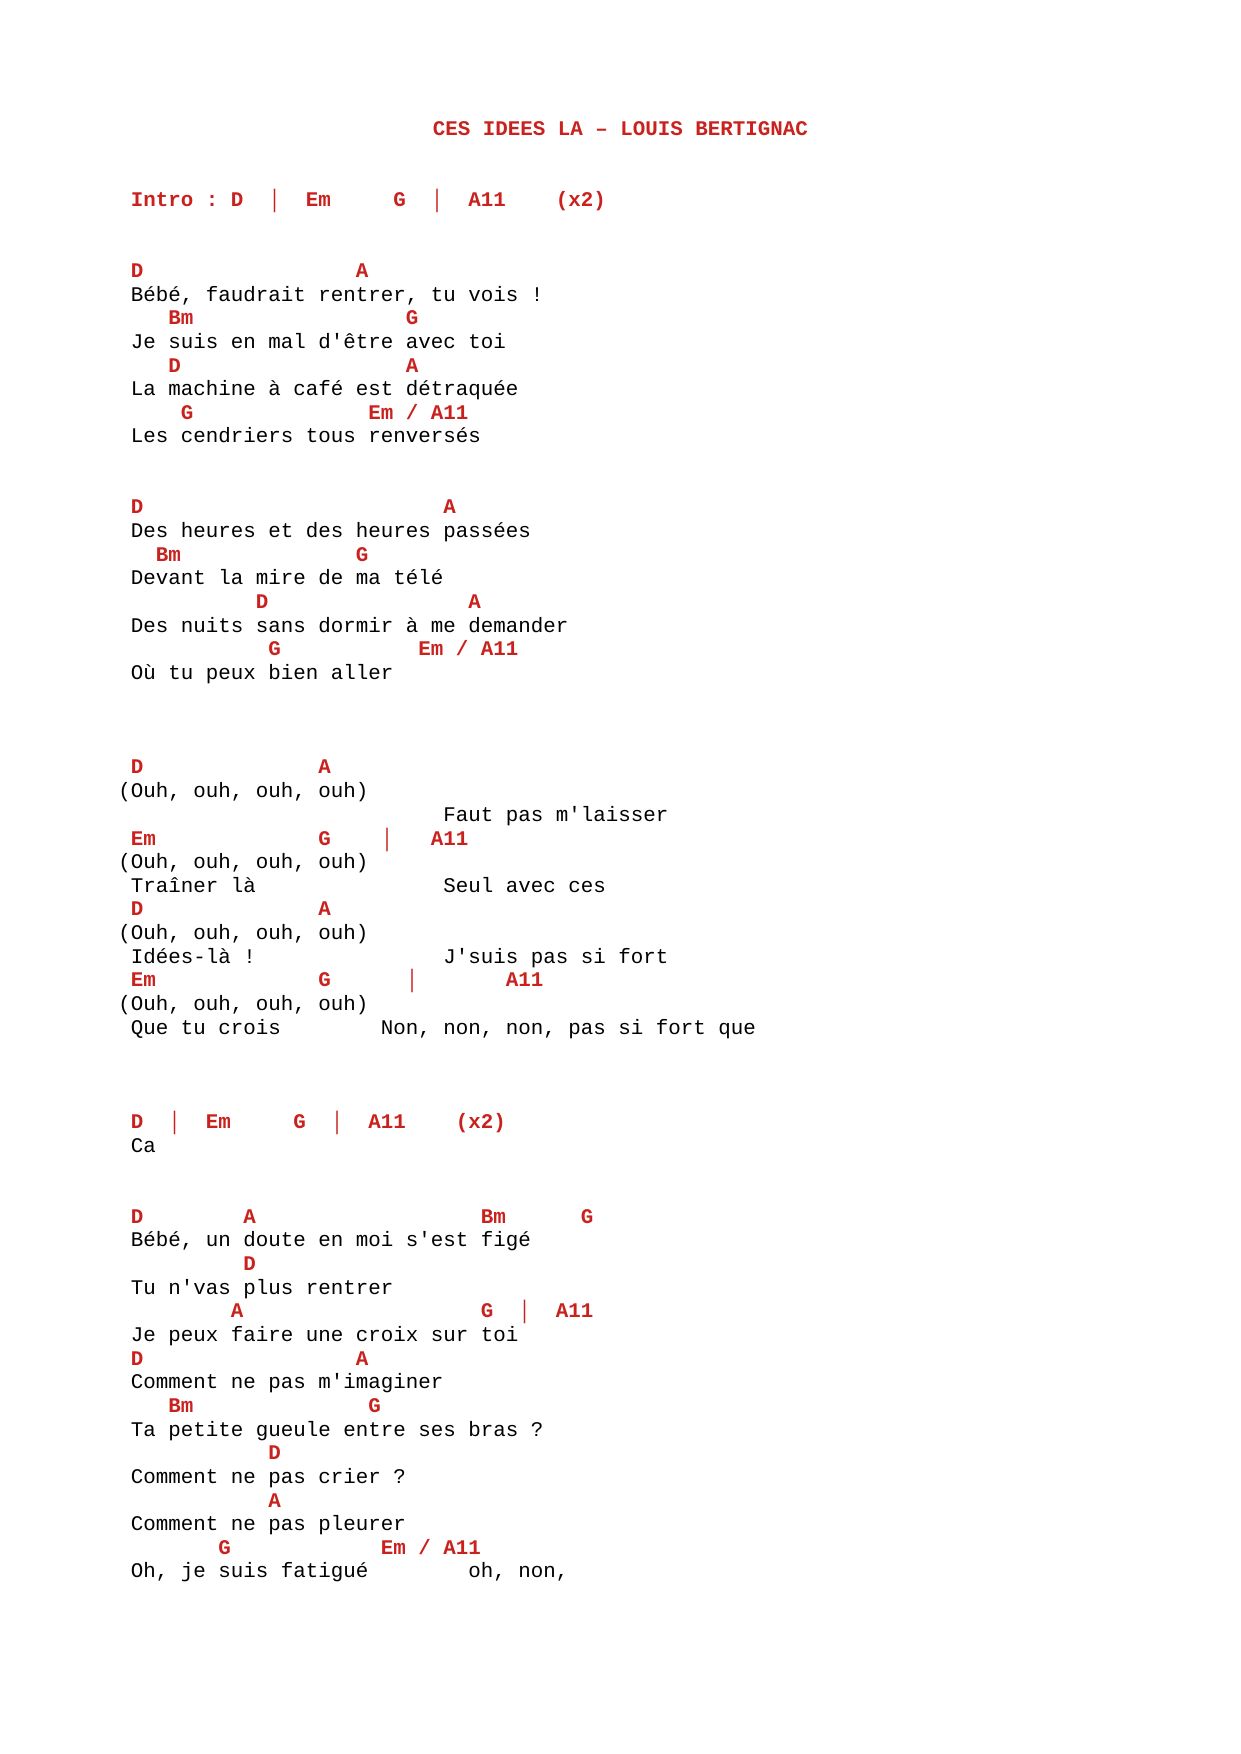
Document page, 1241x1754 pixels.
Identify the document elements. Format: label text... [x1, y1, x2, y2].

text D A [118, 496, 1122, 520]
text CES IDEES LA – LOUIS BERTIGNAC [118, 118, 1122, 142]
text D │ Em G │ A11 (x2) [118, 1111, 1122, 1135]
text Comment ne pas crier ? [118, 1466, 1122, 1489]
text D A [118, 354, 1122, 378]
text (Ouh, ouh, ouh, ouh) [118, 993, 1122, 1017]
text Où tu peux bien aller [118, 662, 1122, 686]
text Em G │ A11 [118, 827, 1122, 851]
text D A [118, 898, 1122, 922]
text D A [118, 591, 1122, 615]
text La machine à café est détraquée [118, 378, 1122, 402]
text Comment ne pas pleurer [118, 1513, 1122, 1537]
text D A Bm G [118, 1206, 1122, 1229]
text D [118, 1442, 1122, 1466]
text (Ouh, ouh, ouh, ouh) [118, 780, 1122, 804]
text D A [118, 757, 1122, 780]
text A G │ A11 [118, 1300, 1122, 1324]
text G Em / A11 [118, 1537, 1122, 1561]
text A [118, 1489, 1122, 1513]
text Devant la mire de ma télé [118, 567, 1122, 591]
text (Ouh, ouh, ouh, ouh) [118, 851, 1122, 875]
text D [118, 1253, 1122, 1277]
text Em G │ A11 [118, 969, 1122, 993]
text Idées-là ! J'suis pas si fort [118, 946, 1122, 969]
text G Em / A11 [118, 638, 1122, 662]
text Bm G [118, 544, 1122, 567]
text G Em / A11 [118, 402, 1122, 426]
text Bm G [118, 307, 1122, 331]
text Comment ne pas m'imaginer [118, 1371, 1122, 1395]
text Faut pas m'laisser [118, 804, 1122, 827]
text Je suis en mal d'être avec toi [118, 331, 1122, 354]
text Je peux faire une croix sur toi [118, 1324, 1122, 1348]
text Que tu crois Non, non, non, pas si fort que [118, 1017, 1122, 1040]
text D A [118, 260, 1122, 284]
text Des heures et des heures passées [118, 520, 1122, 544]
text Ca [118, 1135, 1122, 1158]
text Tu n'vas plus rentrer [118, 1277, 1122, 1300]
text Bm G [118, 1395, 1122, 1419]
text Bébé, un doute en moi s'est figé [118, 1229, 1122, 1253]
text (Ouh, ouh, ouh, ouh) [118, 922, 1122, 946]
text Ta petite gueule entre ses bras ? [118, 1419, 1122, 1442]
text Bébé, faudrait rentrer, tu vois ! [118, 284, 1122, 307]
text Oh, je suis fatigué oh, non, [118, 1561, 1122, 1584]
text D A [118, 1348, 1122, 1371]
text Des nuits sans dormir à me demander [118, 615, 1122, 638]
text Intro : D │ Em G │ A11 (x2) [118, 189, 1122, 213]
text Les cendriers tous renversés [118, 426, 1122, 449]
text Traîner là Seul avec ces [118, 875, 1122, 898]
